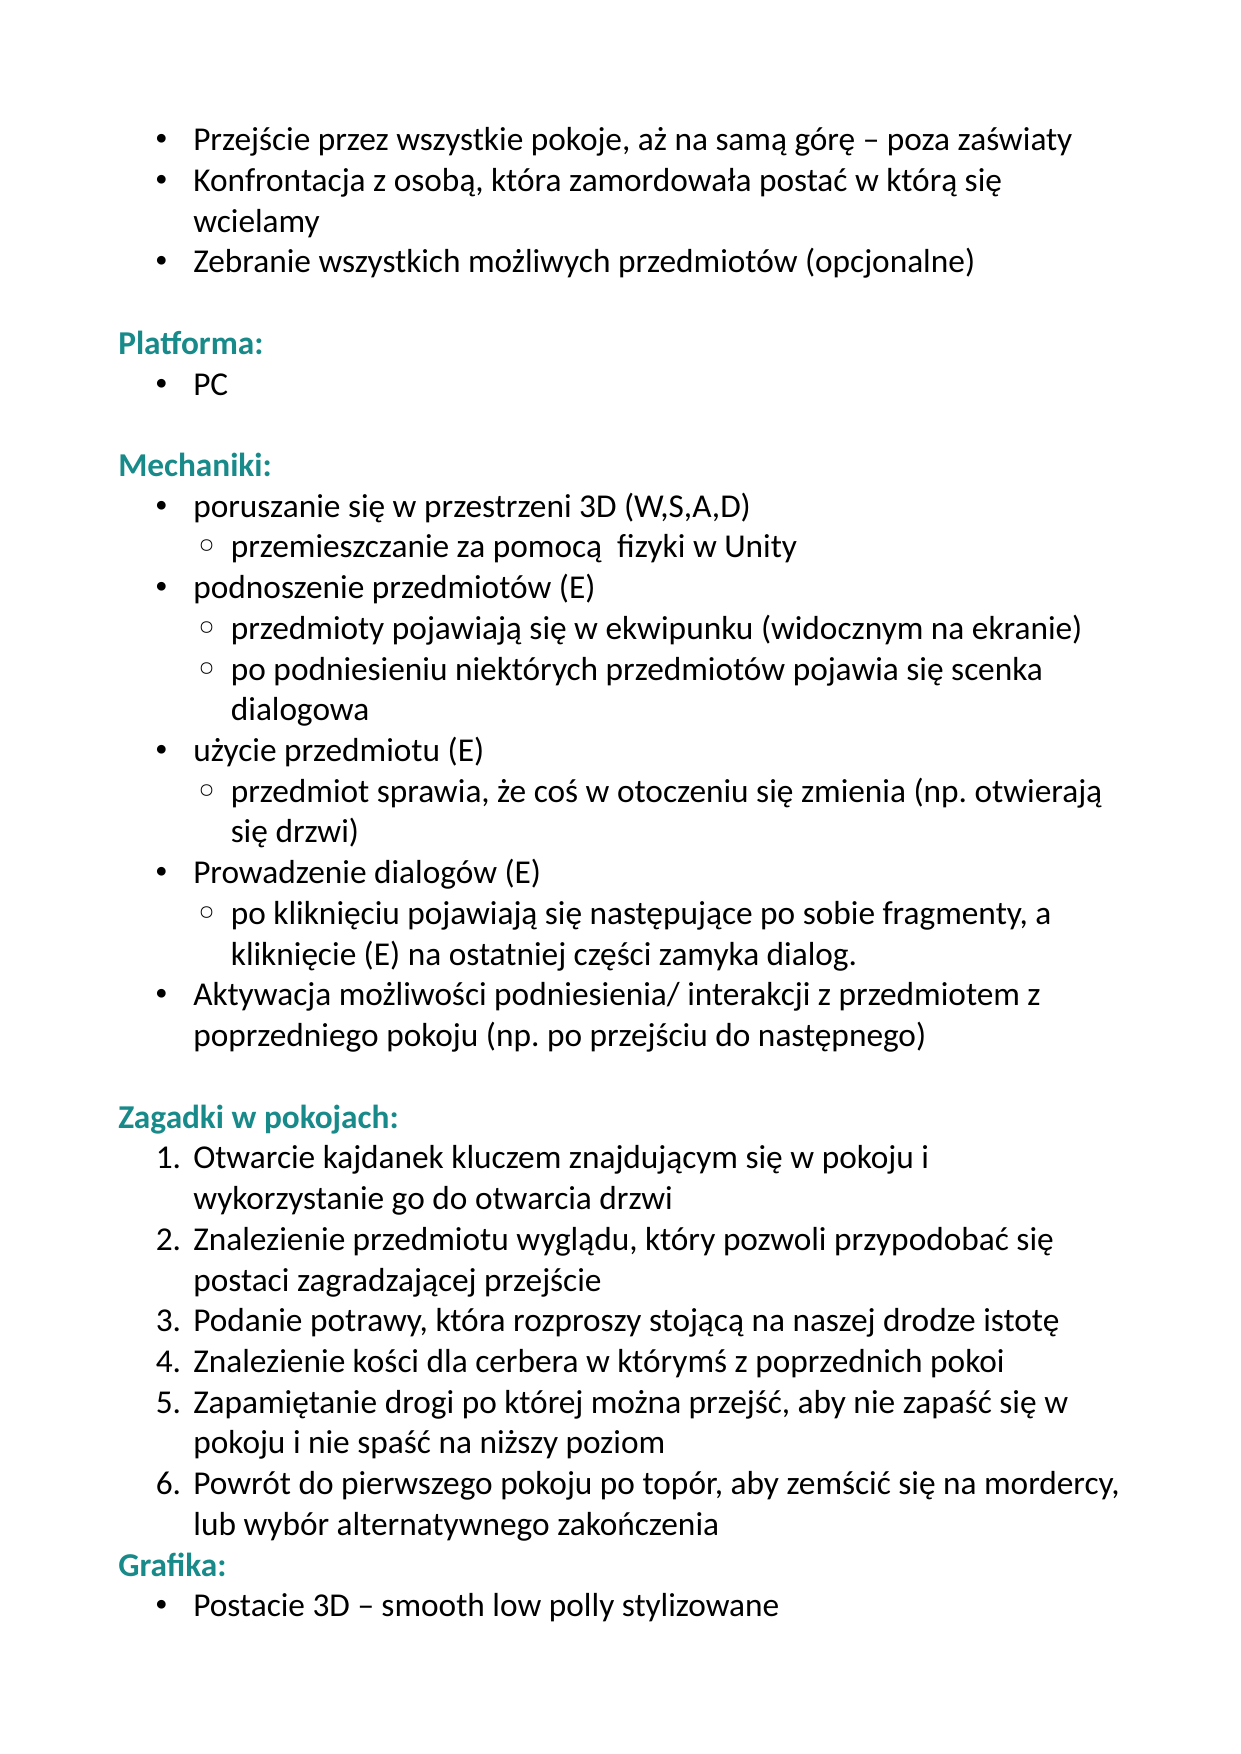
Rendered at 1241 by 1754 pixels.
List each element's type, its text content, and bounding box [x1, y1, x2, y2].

list poruszanie się w przestrzeni 3D (W,S,A,D) [156, 485, 1122, 525]
text Grafika: [118, 1544, 1122, 1584]
list Zebranie wszystkich możliwych przedmiotów (opcjonalne) [156, 240, 1122, 281]
list Aktywacja możliwości podniesienia/ interakcji z przedmiotem z poprzedniego pokoju (np. po przejściu do następnego) [156, 973, 1122, 1055]
list Powrót do pierwszego pokoju po topór, aby zemścić się na mordercy, lub wybór alternatywnego zakończenia [156, 1462, 1122, 1544]
text Platforma: [118, 322, 1122, 362]
text Zagadki w pokojach: [118, 1096, 1122, 1136]
list użycie przedmiotu (E) [156, 729, 1122, 770]
list PC [156, 362, 1122, 403]
list przedmioty pojawiają się w ekwipunku (widocznym na ekranie) [193, 607, 1122, 648]
list Podanie potrawy, która rozproszy stojącą na naszej drodze istotę [156, 1299, 1122, 1340]
list po kliknięciu pojawiają się następujące po sobie fragmenty, a kliknięcie (E) na ostatniej części zamyka dialog. [193, 892, 1122, 973]
list Prowadzenie dialogów (E) [156, 851, 1122, 892]
list po podniesieniu niektórych przedmiotów pojawia się scenka dialogowa [193, 648, 1122, 729]
list przedmiot sprawia, że coś w otoczeniu się zmienia (np. otwierają się drzwi) [193, 770, 1122, 851]
list Znalezienie przedmiotu wyglądu, który pozwoli przypodobać się postaci zagradzającej przejście [156, 1218, 1122, 1299]
list Konfrontacja z osobą, która zamordowała postać w którą się wcielamy [156, 159, 1122, 240]
list przemieszczanie za pomocą fizyki w Unity [193, 525, 1122, 566]
list Otwarcie kajdanek kluczem znajdującym się w pokoju i wykorzystanie go do otwarcia drzwi [156, 1136, 1122, 1218]
list Przejście przez wszystkie pokoje, aż na samą górę – poza zaświaty [156, 118, 1122, 159]
list Postacie 3D – smooth low polly stylizowane [156, 1584, 1122, 1625]
list Znalezienie kości dla cerbera w którymś z poprzednich pokoi [156, 1340, 1122, 1381]
list podnoszenie przedmiotów (E) [156, 566, 1122, 607]
list Zapamiętanie drogi po której można przejść, aby nie zapaść się w pokoju i nie spaść na niższy poziom [156, 1381, 1122, 1462]
text Mechaniki: [118, 444, 1122, 485]
